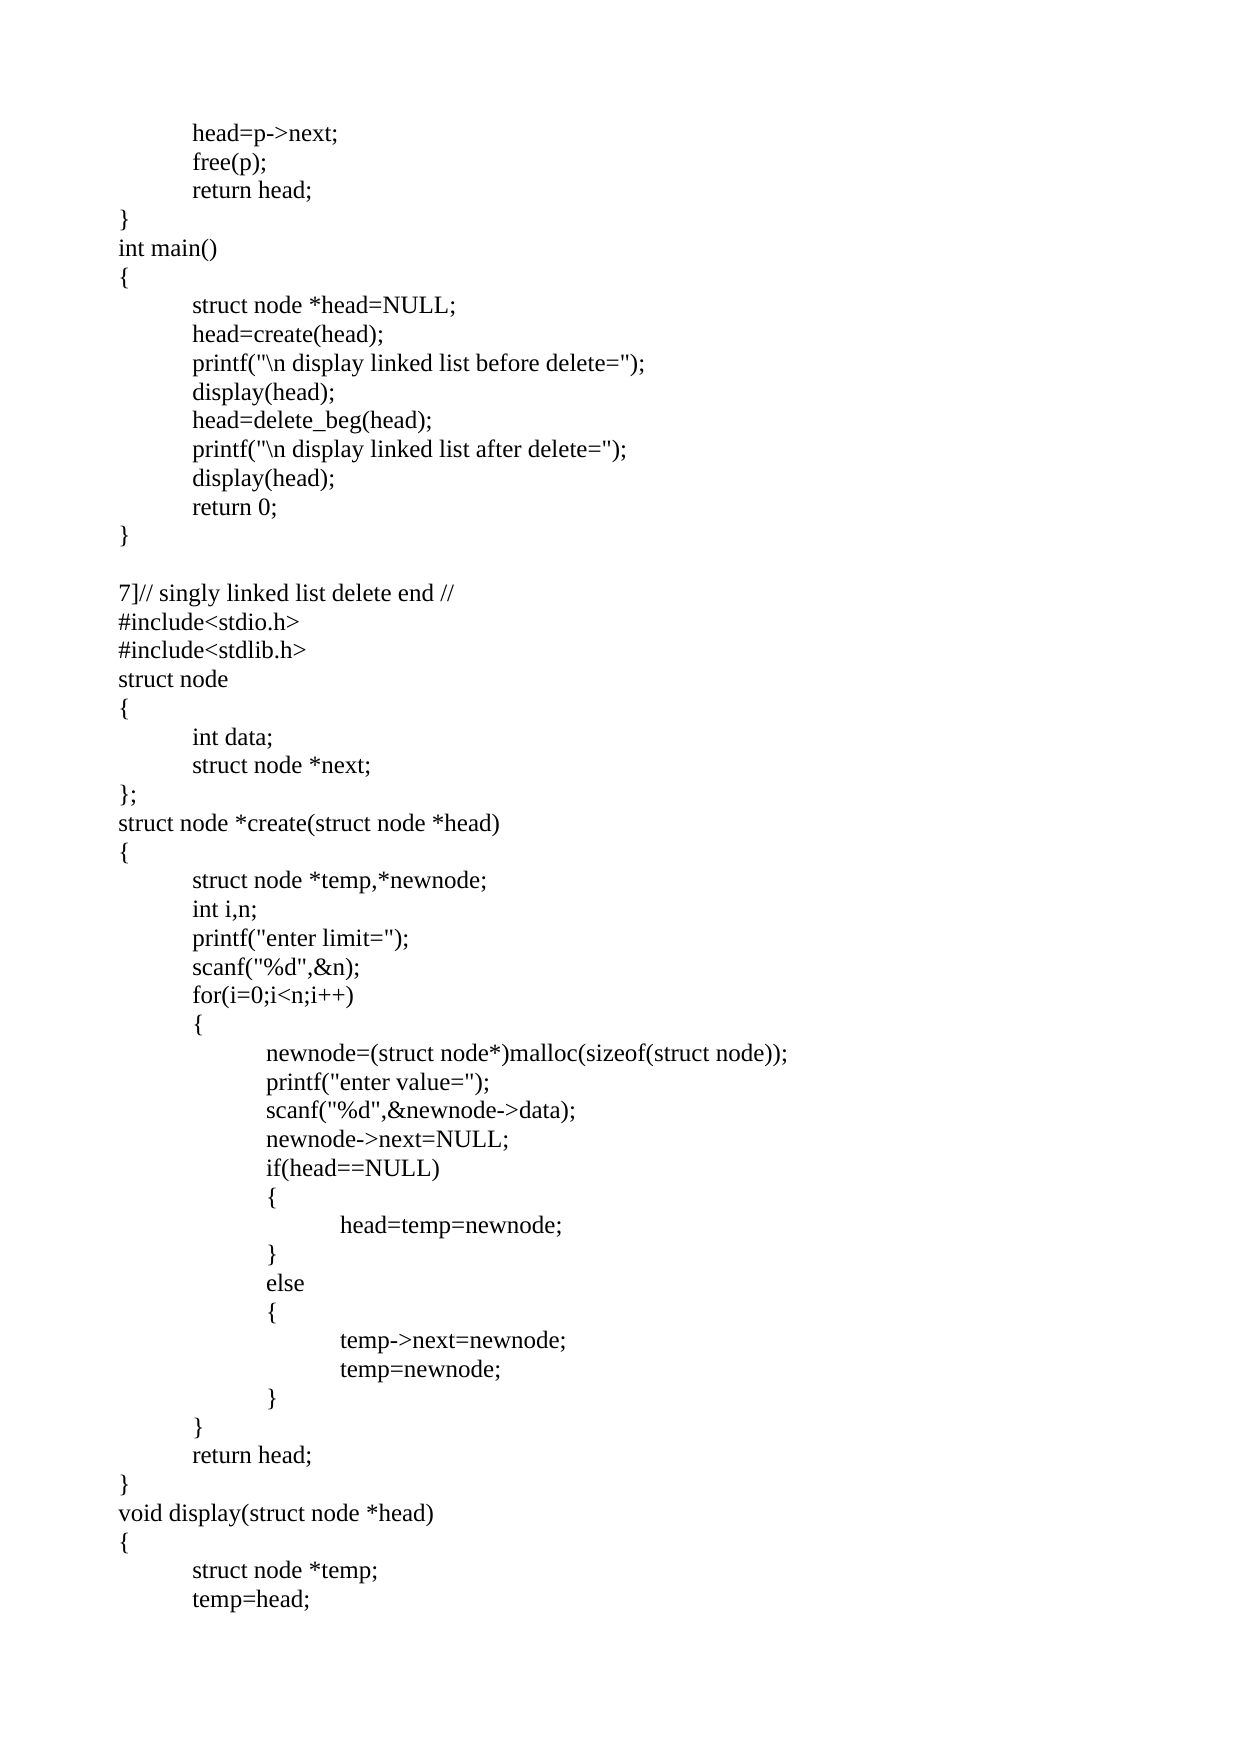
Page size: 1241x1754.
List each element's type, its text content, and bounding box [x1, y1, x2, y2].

text int main() [118, 233, 1122, 262]
text struct node *temp; [118, 1556, 1122, 1584]
text { [118, 837, 1122, 866]
text display(head); [118, 463, 1122, 492]
text newnode->next=NULL; [118, 1124, 1122, 1153]
text scanf("%d",&n); [118, 952, 1122, 981]
text head=create(head); [118, 319, 1122, 348]
text { [118, 693, 1122, 722]
text else [118, 1268, 1122, 1297]
text { [118, 1182, 1122, 1211]
text return head; [118, 176, 1122, 204]
text printf("\n display linked list before delete="); [118, 348, 1122, 377]
text printf("\n display linked list after delete="); [118, 434, 1122, 463]
text temp=newnode; [118, 1354, 1122, 1383]
text { [118, 262, 1122, 291]
text struct node *create(struct node *head) [118, 808, 1122, 837]
text head=temp=newnode; [118, 1211, 1122, 1239]
text #include<stdio.h> [118, 607, 1122, 636]
text int i,n; [118, 894, 1122, 923]
text for(i=0;i<n;i++) [118, 981, 1122, 1009]
text void display(struct node *head) [118, 1498, 1122, 1527]
text } [118, 1383, 1122, 1412]
text if(head==NULL) [118, 1153, 1122, 1182]
text free(p); [118, 147, 1122, 176]
text { [118, 1527, 1122, 1556]
text return 0; [118, 492, 1122, 521]
text { [118, 1009, 1122, 1038]
text #include<stdlib.h> [118, 636, 1122, 664]
text struct node [118, 664, 1122, 693]
text head=p->next; [118, 118, 1122, 147]
text struct node *temp,*newnode; [118, 866, 1122, 894]
text }; [118, 779, 1122, 808]
text } [118, 1469, 1122, 1498]
text int data; [118, 722, 1122, 751]
text temp=head; [118, 1584, 1122, 1613]
text printf("enter limit="); [118, 923, 1122, 952]
text scanf("%d",&newnode->data); [118, 1096, 1122, 1124]
text } [118, 1412, 1122, 1441]
text display(head); [118, 377, 1122, 406]
text 7]// singly linked list delete end // [118, 578, 1122, 607]
text struct node *next; [118, 751, 1122, 779]
text printf("enter value="); [118, 1067, 1122, 1096]
text } [118, 521, 1122, 549]
text return head; [118, 1441, 1122, 1469]
text temp->next=newnode; [118, 1326, 1122, 1354]
text newnode=(struct node*)malloc(sizeof(struct node)); [118, 1038, 1122, 1067]
text } [118, 204, 1122, 233]
text } [118, 1239, 1122, 1268]
text head=delete_beg(head); [118, 406, 1122, 434]
text { [118, 1297, 1122, 1326]
text struct node *head=NULL; [118, 291, 1122, 319]
